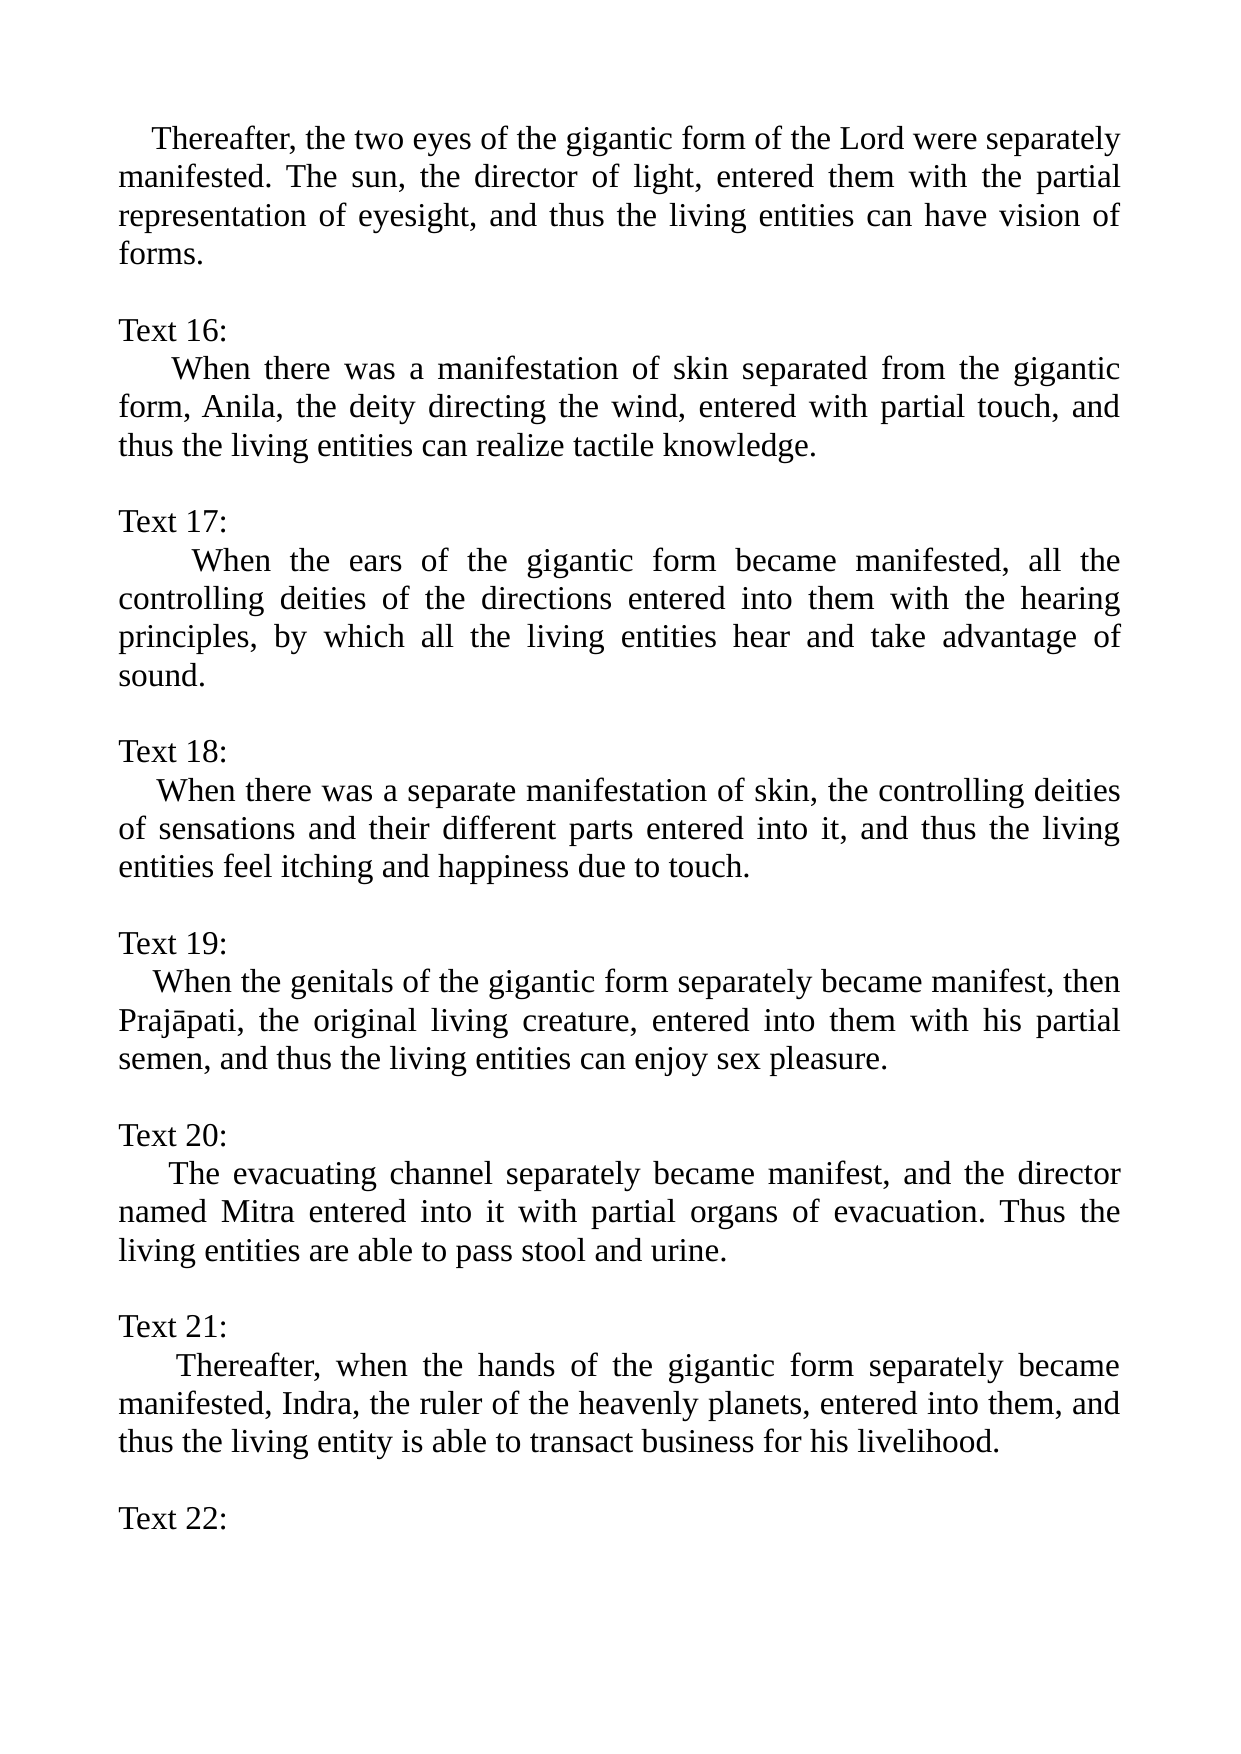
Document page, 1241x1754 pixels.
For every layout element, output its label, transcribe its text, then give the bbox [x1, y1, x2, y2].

text Text 17: [118, 501, 1122, 540]
text Text 20: [118, 1115, 1122, 1153]
text The evacuating channel separately became manifest, and the director named Mitra entered into it with partial organs of evacuation. Thus the living entities are able to pass stool and urine. [118, 1153, 1122, 1268]
text Thereafter, when the hands of the gigantic form separately became manifested, Indra, the ruler of the heavenly planets, entered into them, and thus the living entity is able to transact business for his livelihood. [118, 1345, 1122, 1460]
text Text 18: [118, 731, 1122, 770]
text When there was a separate manifestation of skin, the controlling deities of sensations and their different parts entered into it, and thus the living entities feel itching and happiness due to touch. [118, 770, 1122, 885]
text Text 16: [118, 310, 1122, 348]
text When there was a manifestation of skin separated from the gigantic form, Anila, the deity directing the wind, entered with partial touch, and thus the living entities can realize tactile knowledge. [118, 348, 1122, 463]
text Text 21: [118, 1306, 1122, 1345]
text Thereafter, the two eyes of the gigantic form of the Lord were separately manifested. The sun, the director of light, entered them with the partial representation of eyesight, and thus the living entities can have vision of forms. [118, 118, 1122, 271]
text When the genitals of the gigantic form separately became manifest, then Prajāpati, the original living creature, entered into them with his partial semen, and thus the living entities can enjoy sex pleasure. [118, 961, 1122, 1076]
text When the ears of the gigantic form became manifested, all the controlling deities of the directions entered into them with the hearing principles, by which all the living entities hear and take advantage of sound. [118, 540, 1122, 693]
text Text 19: [118, 923, 1122, 961]
text Text 22: [118, 1498, 1122, 1536]
